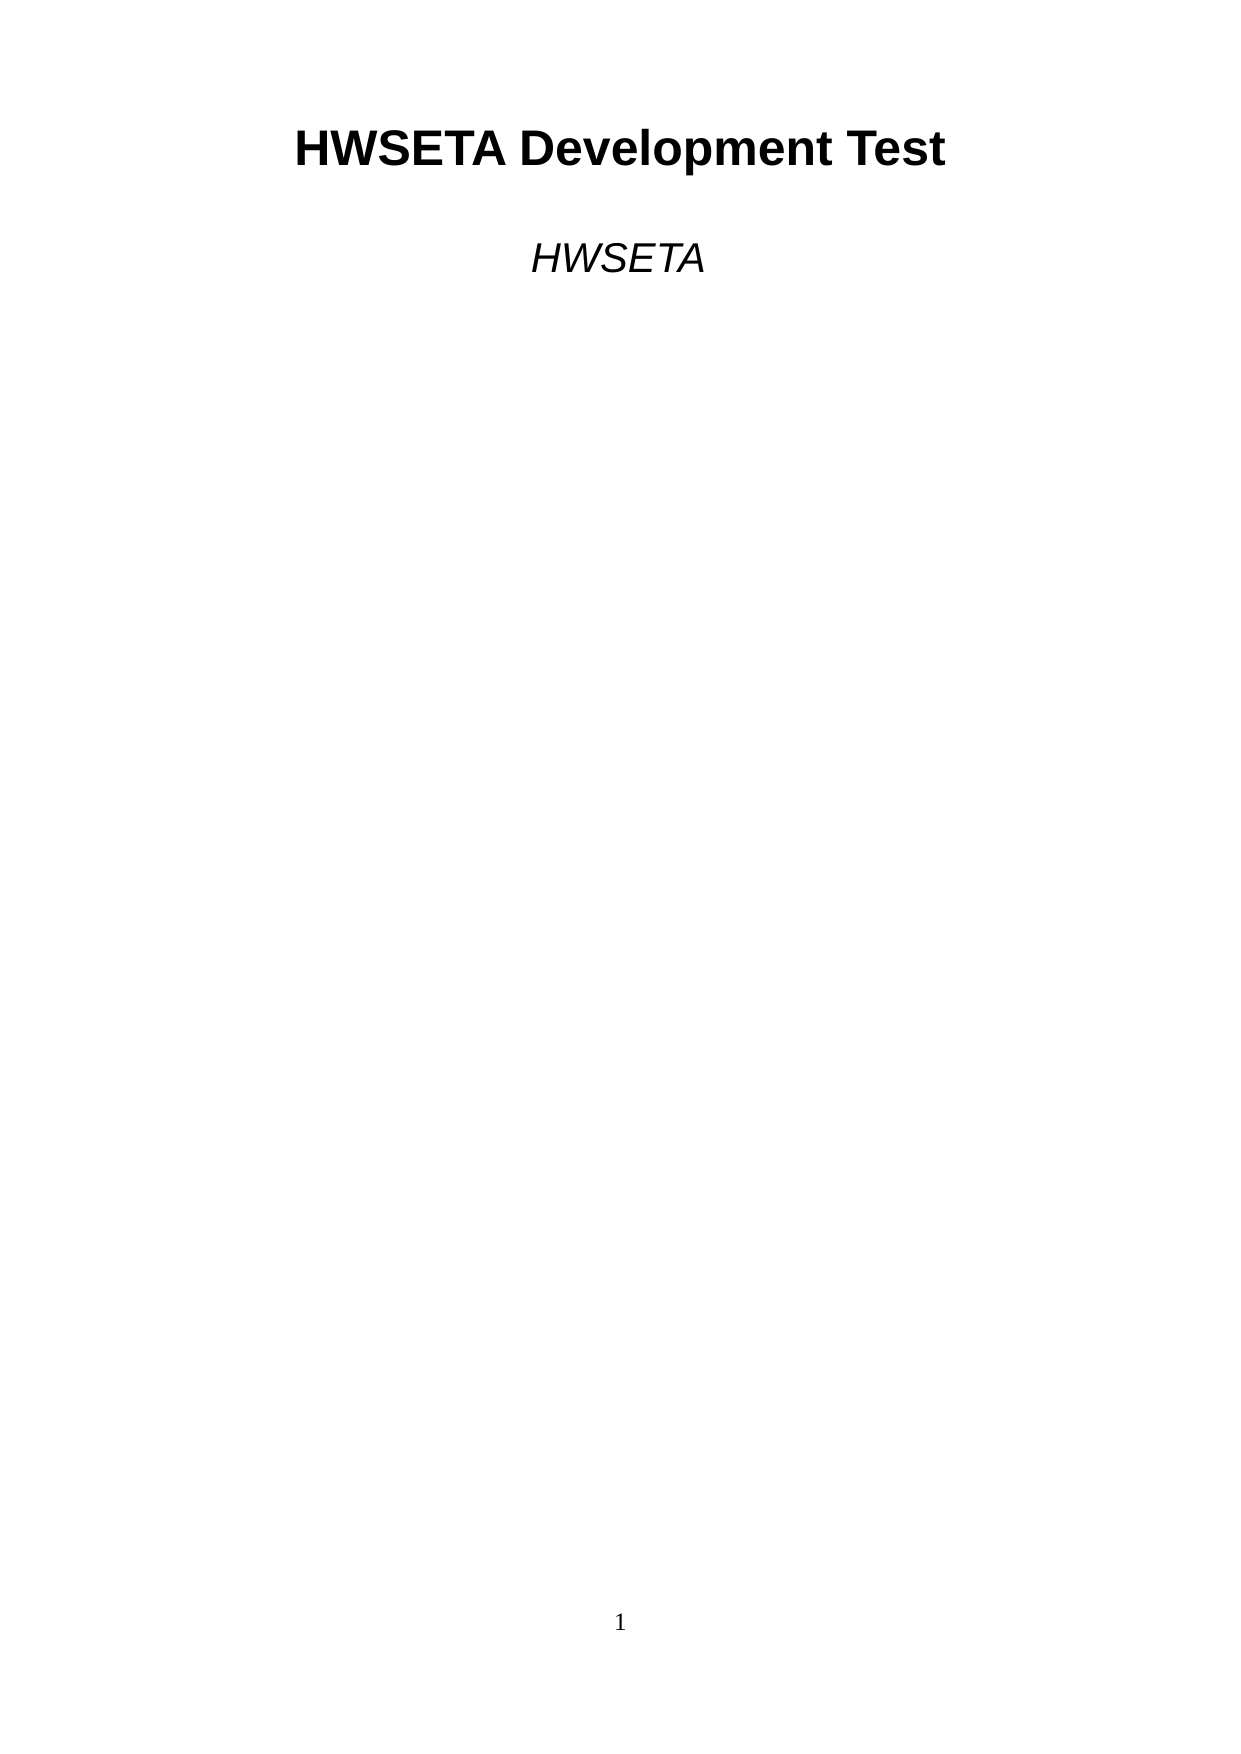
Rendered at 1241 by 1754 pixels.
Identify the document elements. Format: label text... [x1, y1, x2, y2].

subtitle HWSETA [118, 233, 1122, 281]
title HWSETA Development Test [118, 118, 1122, 176]
